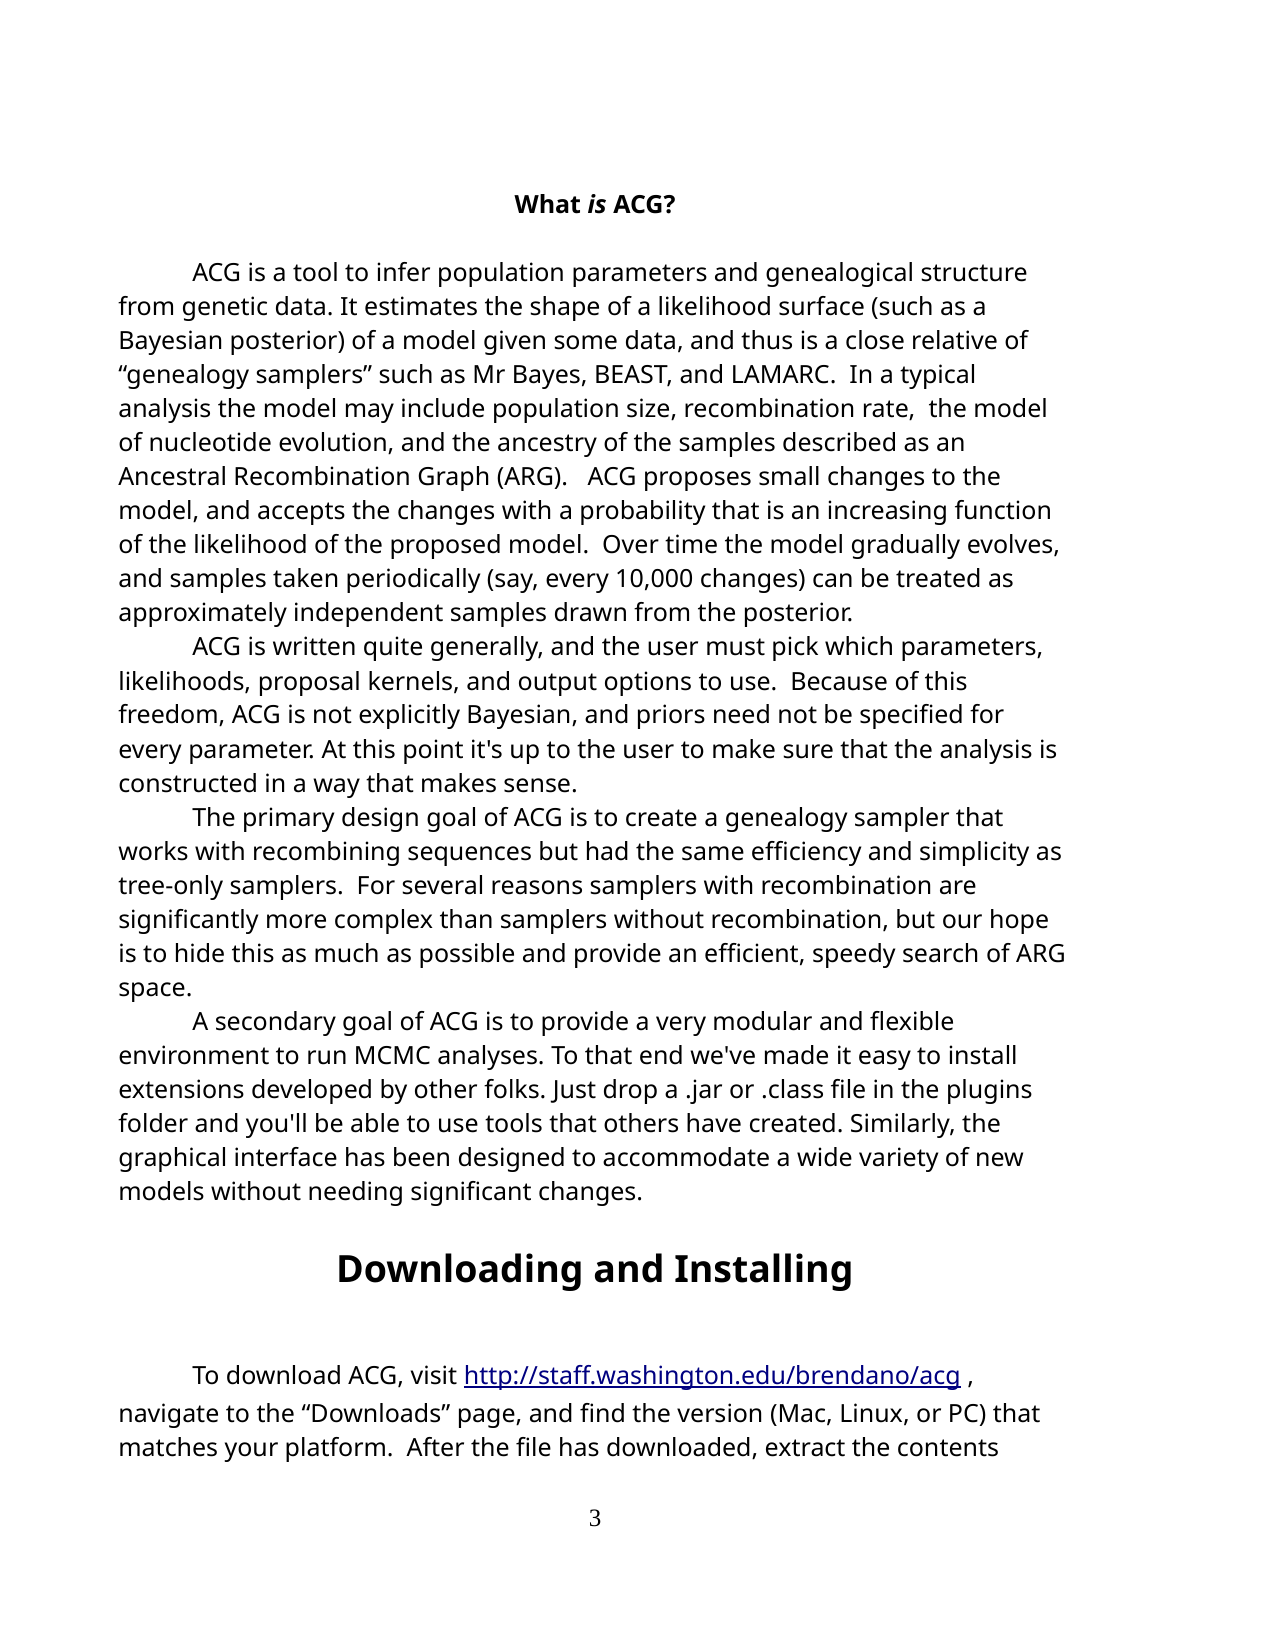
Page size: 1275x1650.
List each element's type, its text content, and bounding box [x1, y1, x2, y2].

text The primary design goal of ACG is to create a genealogy sampler that works with recombining sequences but had the same efficiency and simplicity as tree-only samplers. For several reasons samplers with recombination are significantly more complex than samplers without recombination, but our hope is to hide this as much as possible and provide an efficient, speedy search of ARG space. [118, 799, 1071, 1004]
text To download ACG, visit http://staff.washington.edu/brendano/acg , navigate to the “Downloads” page, and find the version (Mac, Linux, or PC) that matches your platform. After the file has downloaded, extract the contents [118, 1344, 1071, 1463]
text A secondary goal of ACG is to provide a very modular and flexible environment to run MCMC analyses. To that end we've made it easy to install extensions developed by other folks. Just drop a .jar or .class file in the plugins folder and you'll be able to use tools that others have created. Similarly, the graphical interface has been designed to accommodate a wide variety of new models without needing significant changes. [118, 1004, 1071, 1208]
text Downloading and Installing [118, 1242, 1071, 1293]
text What is ACG? [118, 186, 1071, 220]
text ACG is a tool to infer population parameters and genealogical structure from genetic data. It estimates the shape of a likelihood surface (such as a Bayesian posterior) of a model given some data, and thus is a close relative of “genealogy samplers” such as Mr Bayes, BEAST, and LAMARC. In a typical analysis the model may include population size, recombination rate, the model of nucleotide evolution, and the ancestry of the samples described as an Ancestral Recombination Graph (ARG). ACG proposes small changes to the model, and accepts the changes with a probability that is an increasing function of the likelihood of the proposed model. Over time the model gradually evolves, and samples taken periodically (say, every 10,000 changes) can be treated as approximately independent samples drawn from the posterior. [118, 254, 1071, 629]
text ACG is written quite generally, and the user must pick which parameters, likelihoods, proposal kernels, and output options to use. Because of this freedom, ACG is not explicitly Bayesian, and priors need not be specified for every parameter. At this point it's up to the user to make sure that the analysis is constructed in a way that makes sense. [118, 629, 1071, 799]
